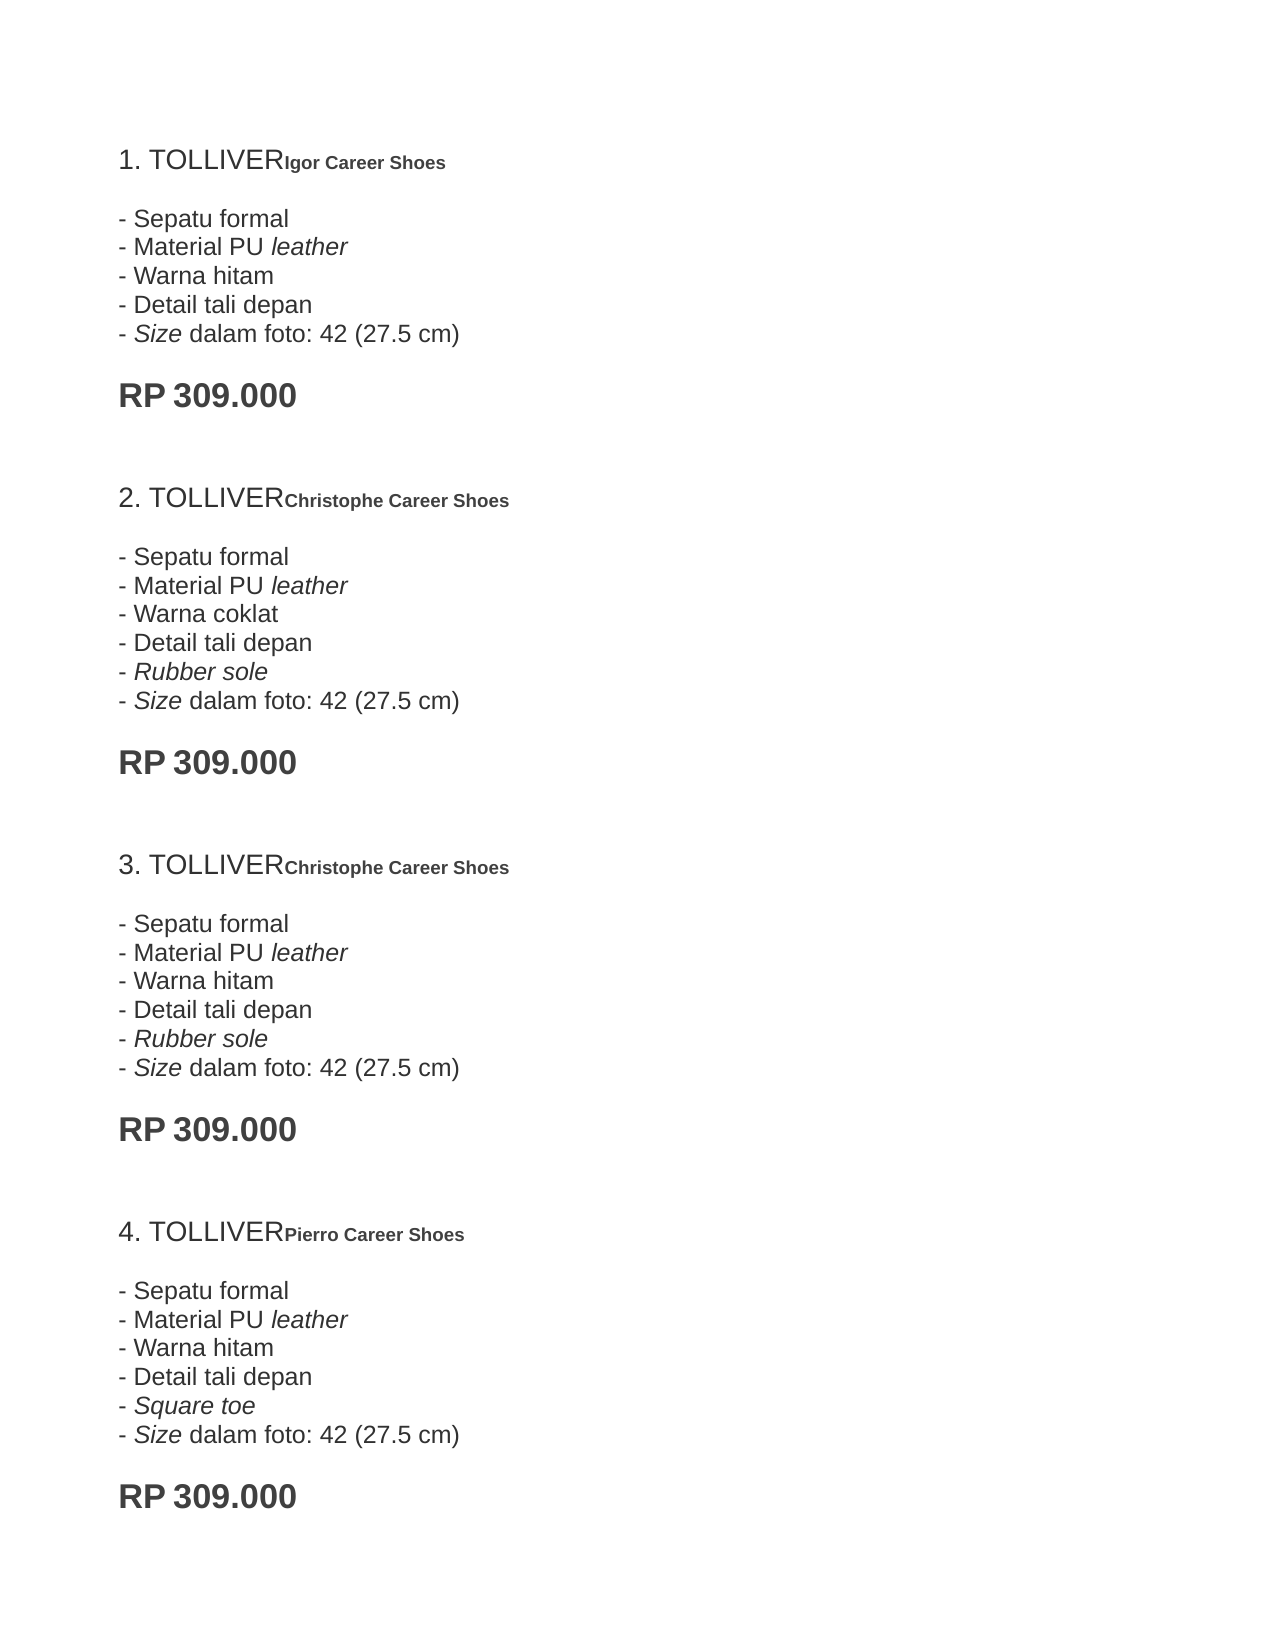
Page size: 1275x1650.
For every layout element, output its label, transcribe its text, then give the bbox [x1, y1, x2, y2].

text - Sepatu formal - Material PU leather - Warna coklat - Detail tali depan - Rubber sole - Size dalam foto: 42 (27.5 cm) [118, 542, 1157, 714]
text - Sepatu formal - Material PU leather - Warna hitam - Detail tali depan - Square toe - Size dalam foto: 42 (27.5 cm) [118, 1276, 1157, 1448]
text - Sepatu formal - Material PU leather - Warna hitam - Detail tali depan - Size dalam foto: 42 (27.5 cm) [118, 204, 1157, 347]
text RP 309.000 [118, 1476, 1157, 1516]
subtitle 4. TOLLIVERPierro Career Shoes [118, 1215, 1157, 1248]
text RP 309.000 [118, 376, 1157, 415]
text RP 309.000 [118, 1109, 1157, 1149]
subtitle 3. TOLLIVERChristophe Career Shoes [118, 848, 1157, 881]
subtitle 1. TOLLIVERIgor Career Shoes [118, 143, 1157, 176]
text RP 309.000 [118, 742, 1157, 782]
text - Sepatu formal - Material PU leather - Warna hitam - Detail tali depan - Rubber sole - Size dalam foto: 42 (27.5 cm) [118, 909, 1157, 1081]
subtitle 2. TOLLIVERChristophe Career Shoes [118, 481, 1157, 514]
